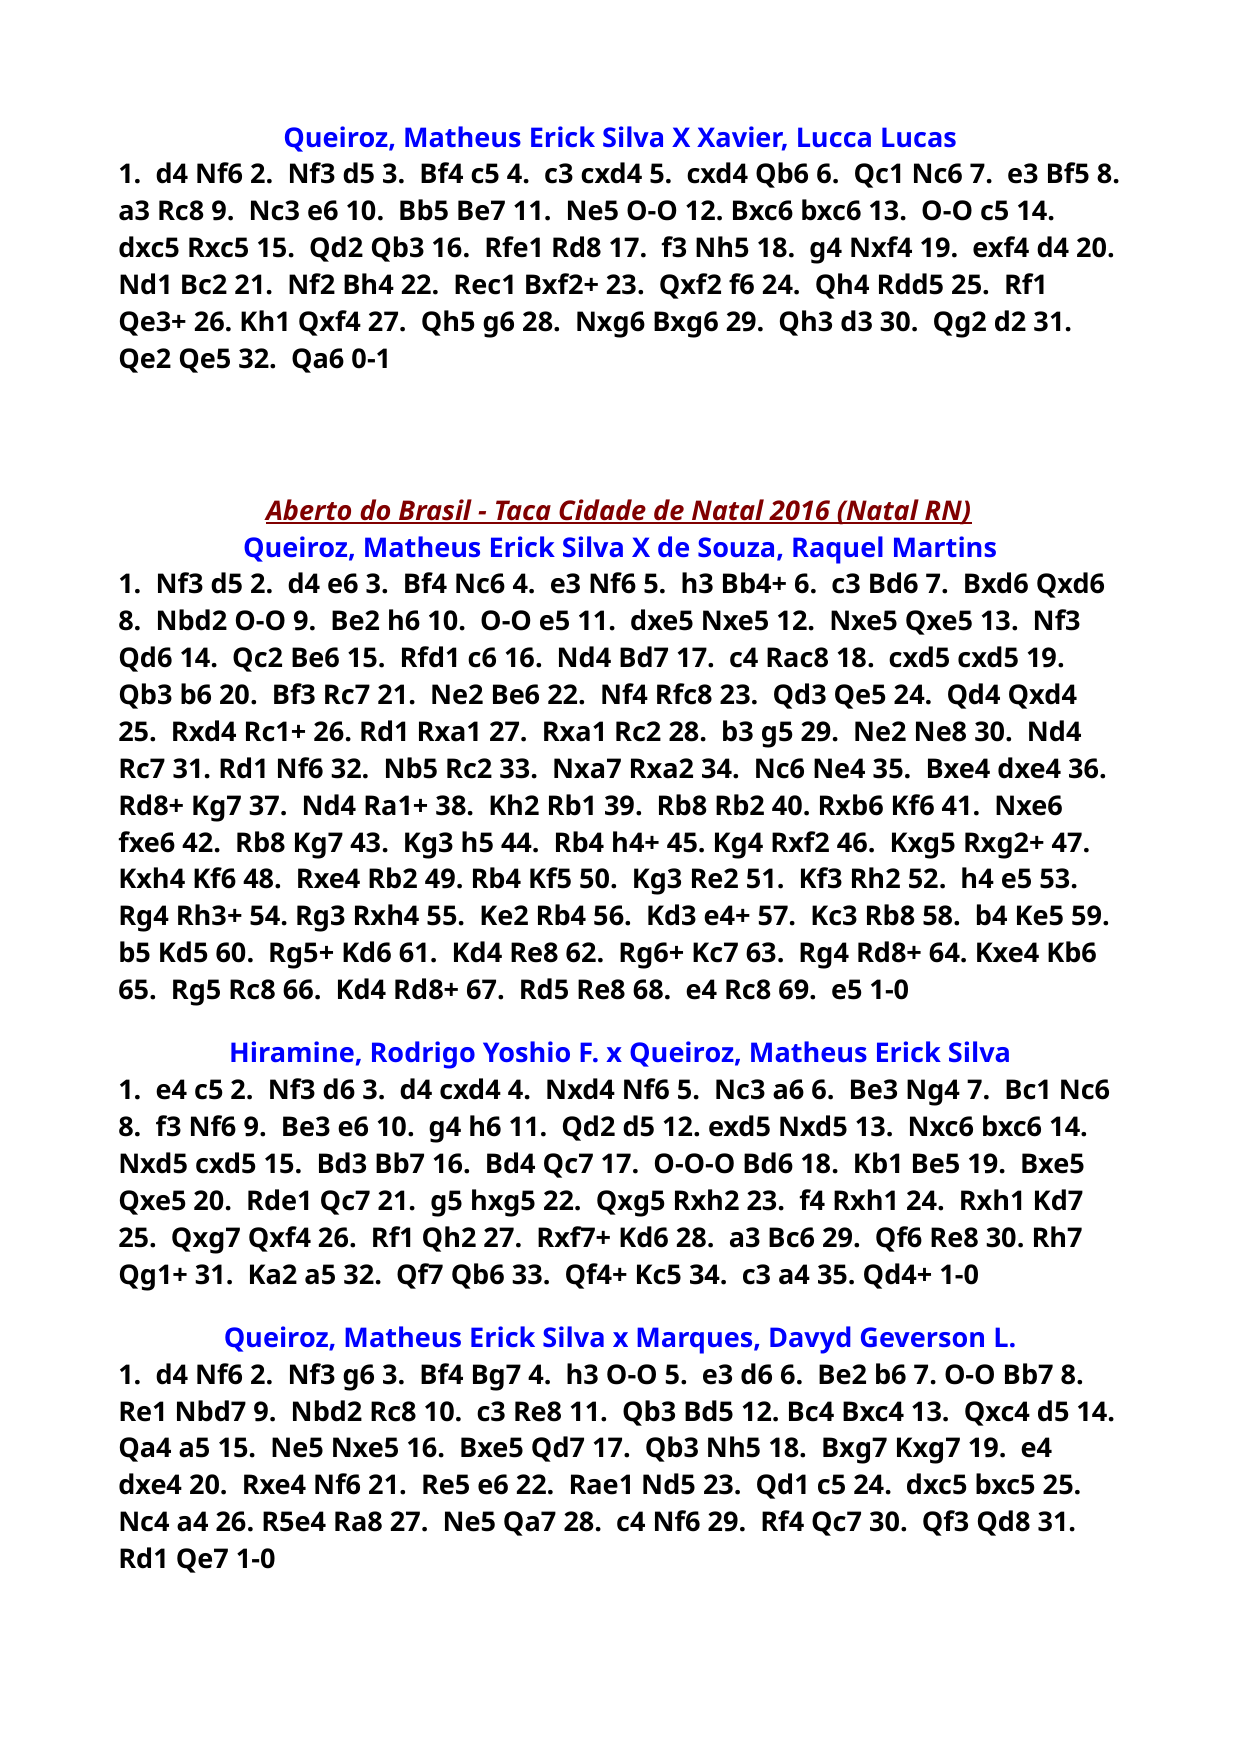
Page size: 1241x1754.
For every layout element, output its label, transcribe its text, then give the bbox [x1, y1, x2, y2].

text 1. Nf3 d5 2. d4 e6 3. Bf4 Nc6 4. e3 Nf6 5. h3 Bb4+ 6. c3 Bd6 7. Bxd6 Qxd6 8. Nbd2 O-O 9. Be2 h6 10. O-O e5 11. dxe5 Nxe5 12. Nxe5 Qxe5 13. Nf3 Qd6 14. Qc2 Be6 15. Rfd1 c6 16. Nd4 Bd7 17. c4 Rac8 18. cxd5 cxd5 19. Qb3 b6 20. Bf3 Rc7 21. Ne2 Be6 22. Nf4 Rfc8 23. Qd3 Qe5 24. Qd4 Qxd4 25. Rxd4 Rc1+ 26. Rd1 Rxa1 27. Rxa1 Rc2 28. b3 g5 29. Ne2 Ne8 30. Nd4 Rc7 31. Rd1 Nf6 32. Nb5 Rc2 33. Nxa7 Rxa2 34. Nc6 Ne4 35. Bxe4 dxe4 36. Rd8+ Kg7 37. Nd4 Ra1+ 38. Kh2 Rb1 39. Rb8 Rb2 40. Rxb6 Kf6 41. Nxe6 fxe6 42. Rb8 Kg7 43. Kg3 h5 44. Rb4 h4+ 45. Kg4 Rxf2 46. Kxg5 Rxg2+ 47. Kxh4 Kf6 48. Rxe4 Rb2 49. Rb4 Kf5 50. Kg3 Re2 51. Kf3 Rh2 52. h4 e5 53. Rg4 Rh3+ 54. Rg3 Rxh4 55. Ke2 Rb4 56. Kd3 e4+ 57. Kc3 Rb8 58. b4 Ke5 59. b5 Kd5 60. Rg5+ Kd6 61. Kd4 Re8 62. Rg6+ Kc7 63. Rg4 Rd8+ 64. Kxe4 Kb6 65. Rg5 Rc8 66. Kd4 Rd8+ 67. Rd5 Re8 68. e4 Rc8 69. e5 1-0 [118, 565, 1122, 1007]
text 1. d4 Nf6 2. Nf3 g6 3. Bf4 Bg7 4. h3 O-O 5. e3 d6 6. Be2 b6 7. O-O Bb7 8. Re1 Nbd7 9. Nbd2 Rc8 10. c3 Re8 11. Qb3 Bd5 12. Bc4 Bxc4 13. Qxc4 d5 14. Qa4 a5 15. Ne5 Nxe5 16. Bxe5 Qd7 17. Qb3 Nh5 18. Bxg7 Kxg7 19. e4 dxe4 20. Rxe4 Nf6 21. Re5 e6 22. Rae1 Nd5 23. Qd1 c5 24. dxc5 bxc5 25. Nc4 a4 26. R5e4 Ra8 27. Ne5 Qa7 28. c4 Nf6 29. Rf4 Qc7 30. Qf3 Qd8 31. Rd1 Qe7 1-0 [118, 1355, 1122, 1576]
text Queiroz, Matheus Erick Silva x Marques, Davyd Geverson L. [118, 1318, 1122, 1355]
text Queiroz, Matheus Erick Silva X Xavier, Lucca Lucas [118, 118, 1122, 155]
text 1. e4 c5 2. Nf3 d6 3. d4 cxd4 4. Nxd4 Nf6 5. Nc3 a6 6. Be3 Ng4 7. Bc1 Nc6 8. f3 Nf6 9. Be3 e6 10. g4 h6 11. Qd2 d5 12. exd5 Nxd5 13. Nxc6 bxc6 14. Nxd5 cxd5 15. Bd3 Bb7 16. Bd4 Qc7 17. O-O-O Bd6 18. Kb1 Be5 19. Bxe5 Qxe5 20. Rde1 Qc7 21. g5 hxg5 22. Qxg5 Rxh2 23. f4 Rxh1 24. Rxh1 Kd7 25. Qxg7 Qxf4 26. Rf1 Qh2 27. Rxf7+ Kd6 28. a3 Bc6 29. Qf6 Re8 30. Rh7 Qg1+ 31. Ka2 a5 32. Qf7 Qb6 33. Qf4+ Kc5 34. c3 a4 35. Qd4+ 1-0 [118, 1071, 1122, 1292]
text 1. d4 Nf6 2. Nf3 d5 3. Bf4 c5 4. c3 cxd4 5. cxd4 Qb6 6. Qc1 Nc6 7. e3 Bf5 8. a3 Rc8 9. Nc3 e6 10. Bb5 Be7 11. Ne5 O-O 12. Bxc6 bxc6 13. O-O c5 14. dxc5 Rxc5 15. Qd2 Qb3 16. Rfe1 Rd8 17. f3 Nh5 18. g4 Nxf4 19. exf4 d4 20. Nd1 Bc2 21. Nf2 Bh4 22. Rec1 Bxf2+ 23. Qxf2 f6 24. Qh4 Rdd5 25. Rf1 Qe3+ 26. Kh1 Qxf4 27. Qh5 g6 28. Nxg6 Bxg6 29. Qh3 d3 30. Qg2 d2 31. Qe2 Qe5 32. Qa6 0-1 [118, 155, 1122, 376]
text Aberto do Brasil - Taca Cidade de Natal 2016 (Natal RN) [118, 491, 1122, 528]
text Hiramine, Rodrigo Yoshio F. x Queiroz, Matheus Erick Silva [118, 1034, 1122, 1071]
text Queiroz, Matheus Erick Silva X de Souza, Raquel Martins [118, 528, 1122, 565]
